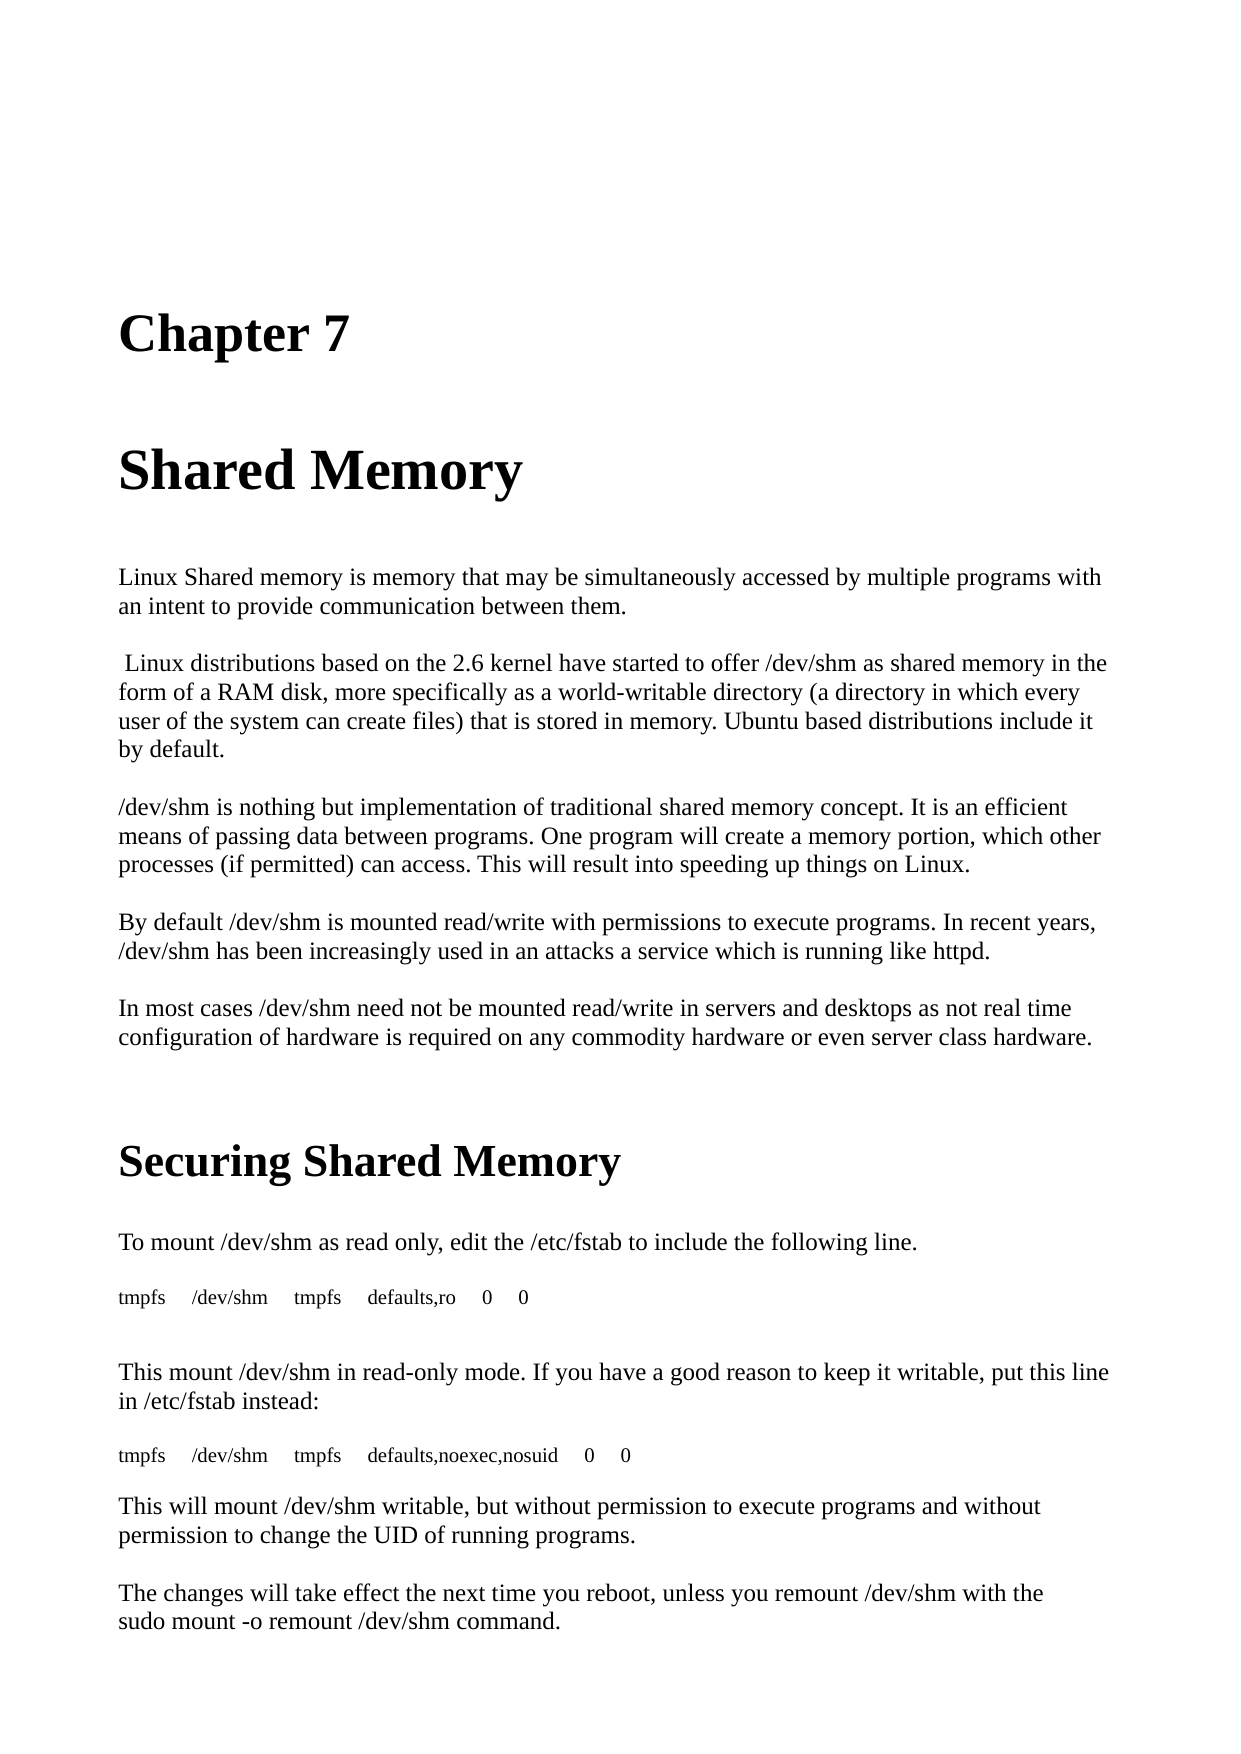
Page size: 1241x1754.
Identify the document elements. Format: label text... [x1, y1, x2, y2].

text tmpfs /dev/shm tmpfs defaults,ro 0 0 [118, 1285, 1122, 1309]
text In most cases /dev/shm need not be mounted read/write in servers and desktops as not real time [118, 993, 1122, 1022]
text Linux Shared memory is memory that may be simultaneously accessed by multiple programs with an intent to provide communication between them. [118, 562, 1122, 619]
text Linux distributions based on the 2.6 kernel have started to offer /dev/shm as shared memory in the form of a RAM disk, more specifically as a world-writable directory (a directory in which every user of the system can create files) that is stored in memory. Ubuntu based distributions include it by default. [118, 648, 1122, 763]
text configuration of hardware is required on any commodity hardware or even server class hardware. [118, 1022, 1122, 1051]
text This will mount /dev/shm writable, but without permission to execute programs and without permission to change the UID of running programs. [118, 1491, 1122, 1549]
subtitle Securing Shared Memory [118, 1133, 1122, 1186]
text The changes will take effect the next time you reboot, unless you remount /dev/shm with the [118, 1578, 1122, 1606]
text To mount /dev/shm as read only, edit the /etc/fstab to include the following line. [118, 1227, 1122, 1256]
text /dev/shm is nothing but implementation of traditional shared memory concept. It is an efficient means of passing data between programs. One program will create a memory portion, which other processes (if permitted) can access. This will result into speeding up things on Linux. [118, 792, 1122, 878]
title Chapter 7 [118, 301, 1122, 363]
text By default /dev/shm is mounted read/write with permissions to execute programs. In recent years, /dev/shm has been increasingly used in an attacks a service which is running like httpd. [118, 907, 1122, 964]
subtitle Shared Memory [118, 434, 1122, 502]
text tmpfs /dev/shm tmpfs defaults,noexec,nosuid 0 0 [118, 1443, 1122, 1467]
text sudo mount -o remount /dev/shm command. [118, 1606, 1122, 1635]
text in /etc/fstab instead: [118, 1386, 1122, 1414]
text This mount /dev/shm in read-only mode. If you have a good reason to keep it writable, put this line [118, 1357, 1122, 1386]
